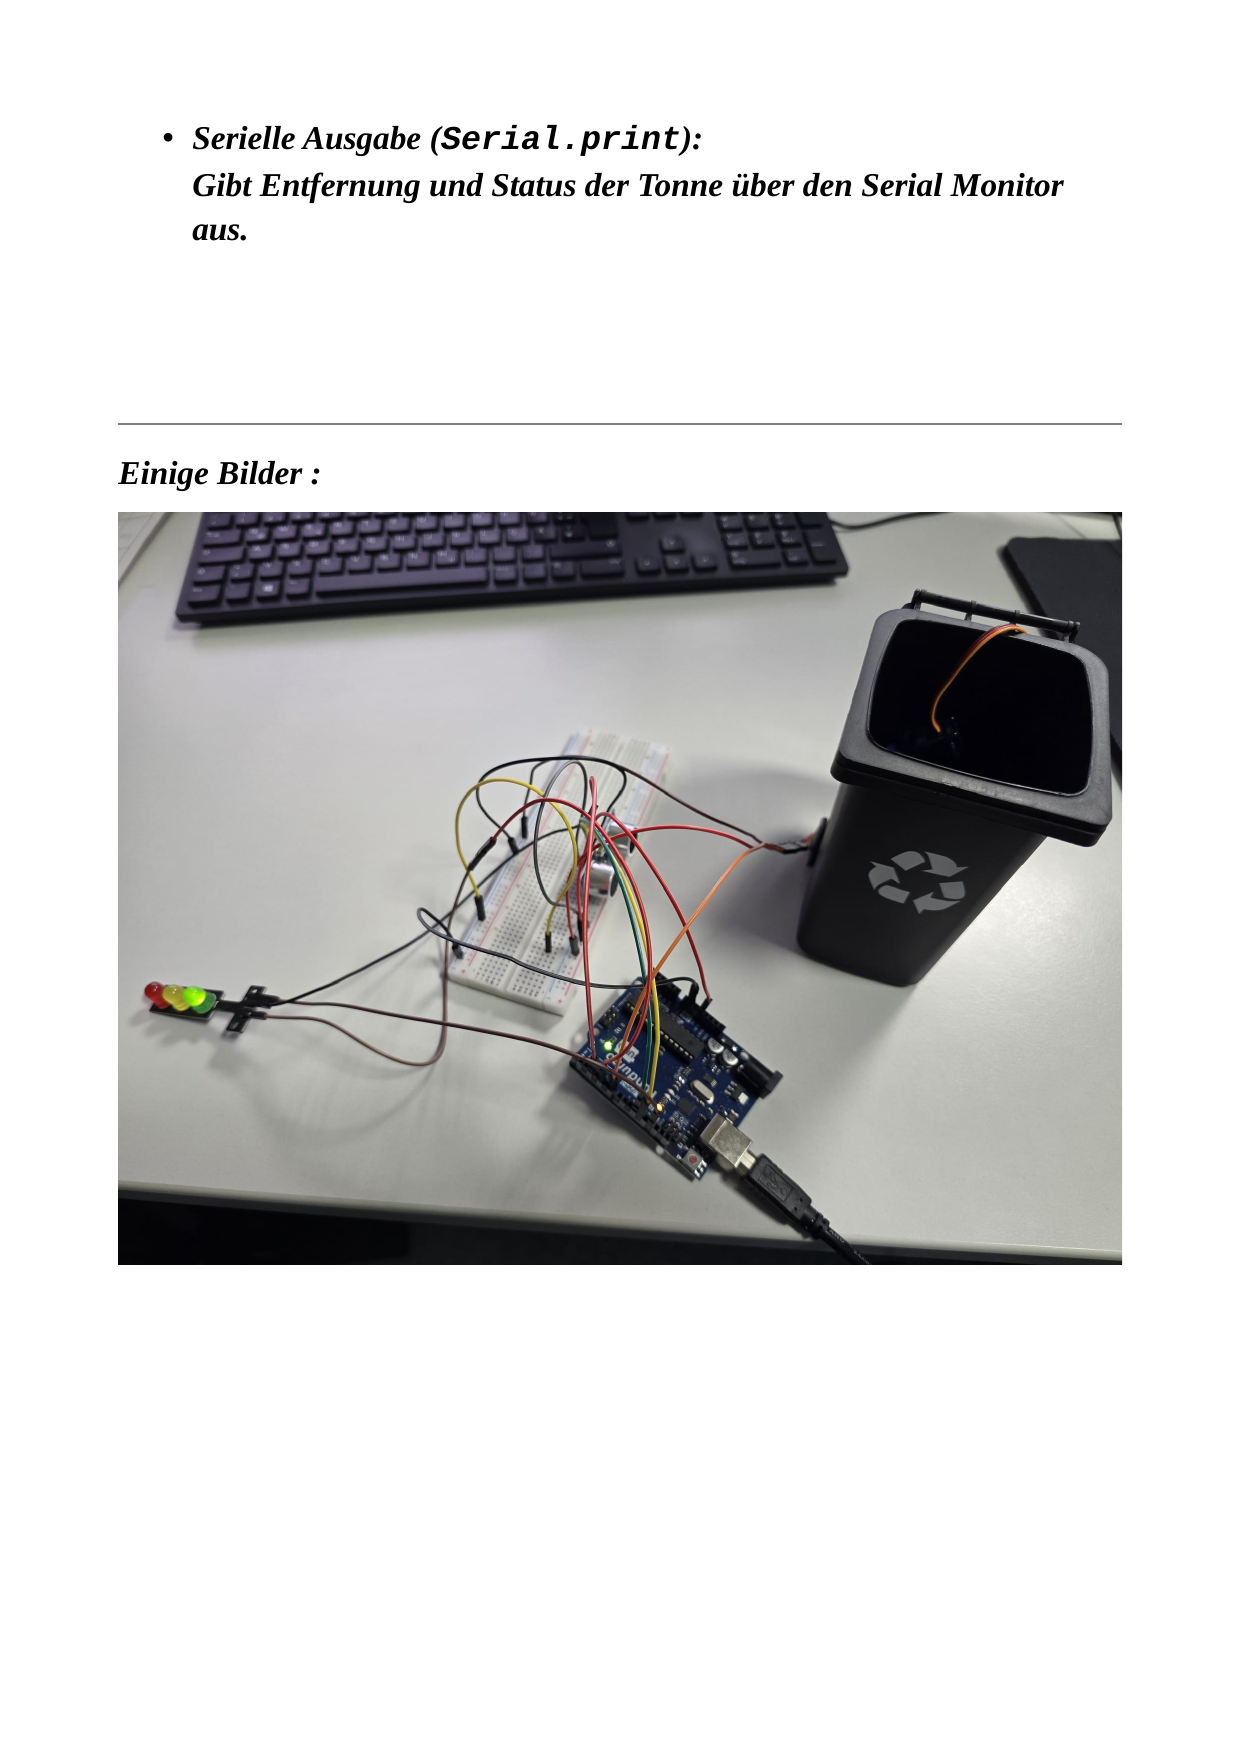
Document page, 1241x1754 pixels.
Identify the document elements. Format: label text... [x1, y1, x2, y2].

list Serielle Ausgabe (Serial.print): Gibt Entfernung und Status der Tonne über den Serial Monitor aus. [162, 118, 1122, 247]
text Einige Bilder : [118, 453, 1122, 492]
picture [118, 512, 1123, 1265]
